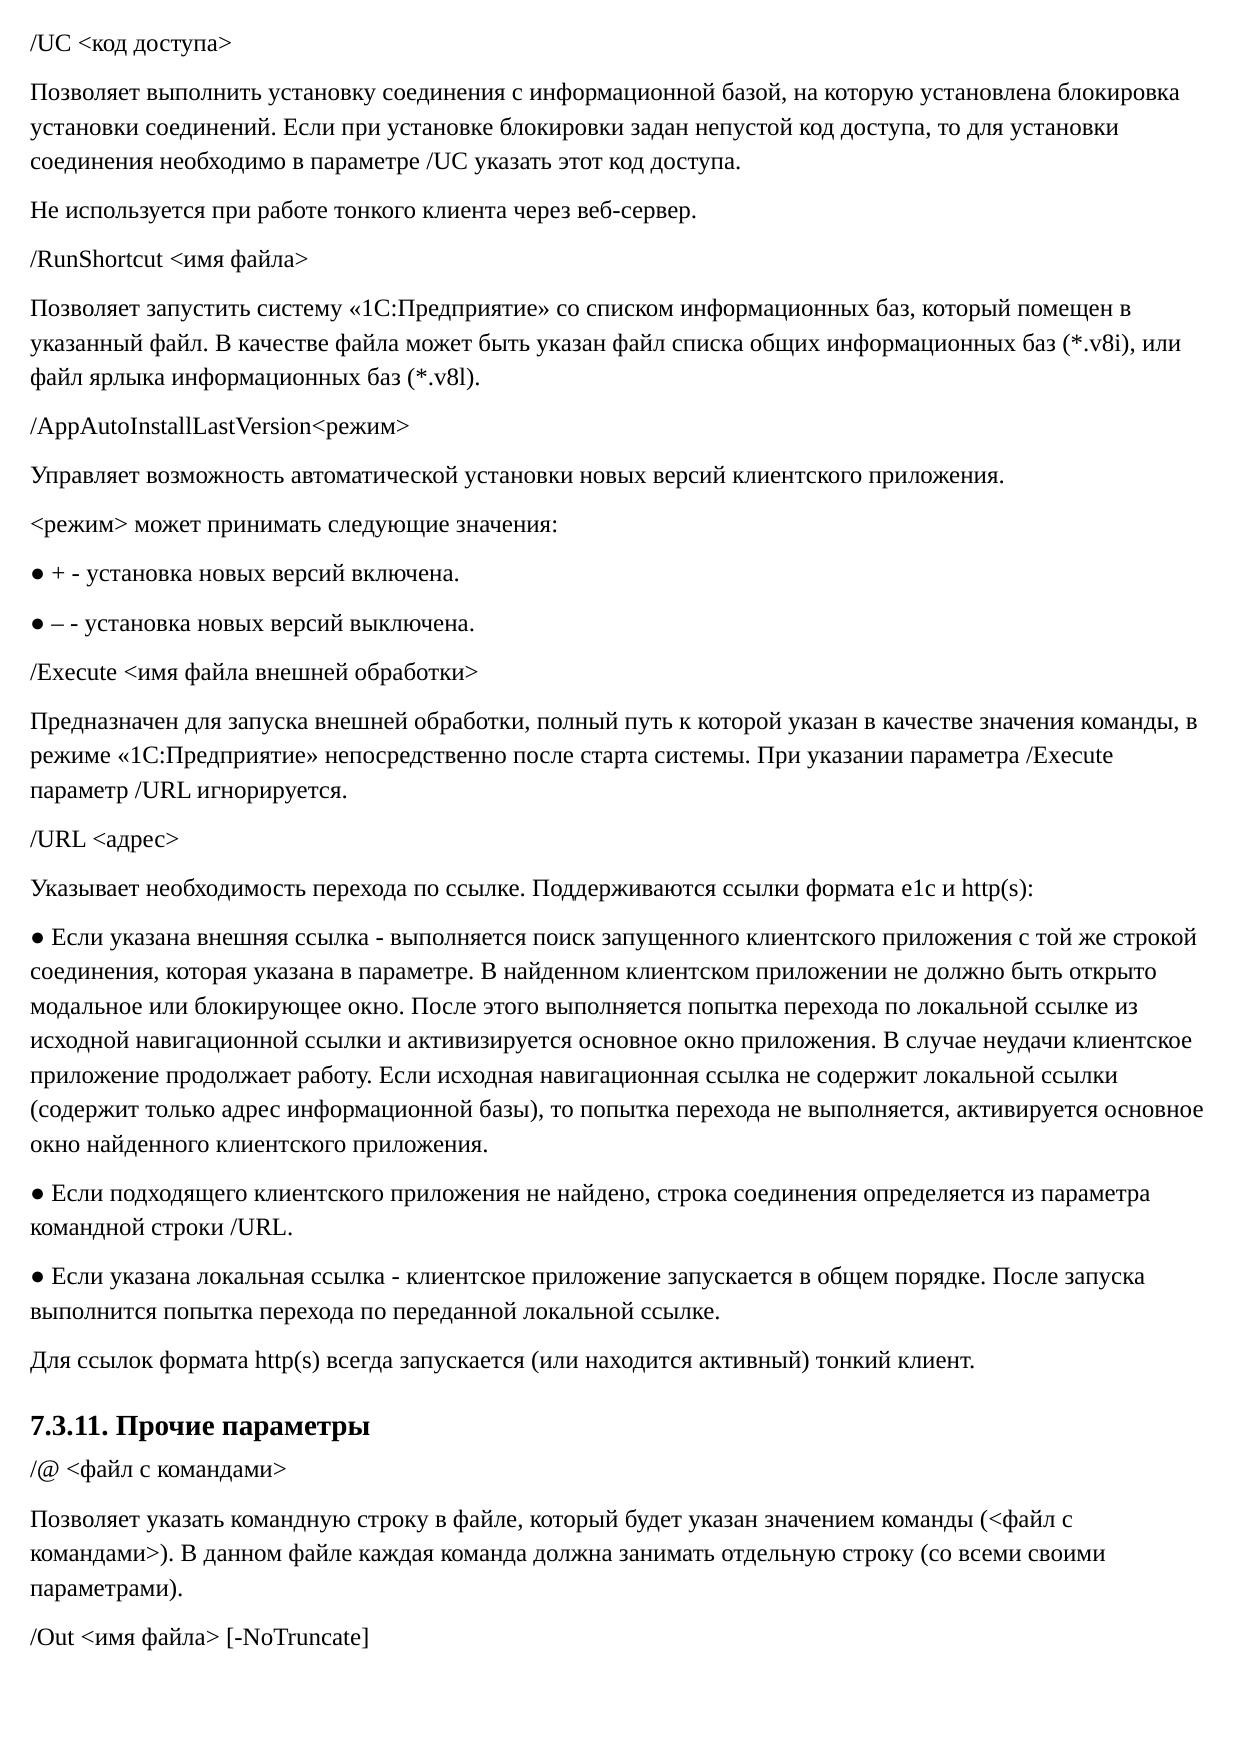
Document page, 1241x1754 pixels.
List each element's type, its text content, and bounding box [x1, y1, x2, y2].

text Управляет возможность автоматической установки новых версий клиентского приложения. [30, 460, 1211, 489]
text ● Если подходящего клиентского приложения не найдено, строка соединения определяется из параметра командной строки /URL. [30, 1178, 1211, 1241]
text ● Если указана локальная ссылка ‑ клиентское приложение запускается в общем порядке. После запуска выполнится попытка перехода по переданной локальной ссылке. [30, 1261, 1211, 1324]
text Указывает необходимость перехода по ссылке. Поддерживаются ссылки формата e1c и http(s): [30, 873, 1211, 902]
text /RunShortcut <имя файла> [30, 244, 1211, 273]
text /UC <код доступа> [30, 28, 1211, 57]
text Предназначен для запуска внешней обработки, полный путь к которой указан в качестве значения команды, в режиме «1С:Предприятие» непосредственно после старта системы. При указании параметра /Execute параметр /URL игнорируется. [30, 706, 1211, 803]
text Позволяет запустить систему «1С:Предприятие» со списком информационных баз, который помещен в указанный файл. В качестве файла может быть указан файл списка общих информационных баз (*.v8i), или файл ярлыка информационных баз (*.v8l). [30, 293, 1211, 391]
text Не используется при работе тонкого клиента через веб-сервер. [30, 195, 1211, 224]
text Позволяет выполнить установку соединения с информационной базой, на которую установлена блокировка установки соединений. Если при установке блокировки задан непустой код доступа, то для установки соединения необходимо в параметре /UC указать этот код доступа. [30, 77, 1211, 175]
text ● Если указана внешняя ссылка ‑ выполняется поиск запущенного клиентского приложения с той же строкой соединения, которая указана в параметре. В найденном клиентском приложении не должно быть открыто модальное или блокирующее окно. После этого выполняется попытка перехода по локальной ссылке из исходной навигационной ссылки и активизируется основное окно приложения. В случае неудачи клиентское приложение продолжает работу. Если исходная навигационная ссылка не содержит локальной ссылки (содержит только адрес информационной базы), то попытка перехода не выполняется, активируется основное окно найденного клиентского приложения. [30, 922, 1211, 1157]
subtitle 7.3.11. Прочие параметры [30, 1408, 1211, 1442]
text ● + ‑ установка новых версий включена. [30, 558, 1211, 587]
text /Execute <имя файла внешней обработки> [30, 657, 1211, 685]
text <режим> может принимать следующие значения: [30, 509, 1211, 538]
text ● – ‑ установка новых версий выключена. [30, 608, 1211, 636]
text /AppAutoInstallLastVersion<режим> [30, 411, 1211, 440]
text /Out <имя файла> [-NoTruncate] [30, 1622, 1211, 1650]
text /@ <файл с командами> [30, 1454, 1211, 1483]
text Для ссылок формата http(s) всегда запускается (или находится активный) тонкий клиент. [30, 1345, 1211, 1374]
text /URL <адрес> [30, 824, 1211, 852]
text Позволяет указать командную строку в файле, который будет указан значением команды (<файл с командами>). В данном файле каждая команда должна занимать отдельную строку (со всеми своими параметрами). [30, 1504, 1211, 1601]
